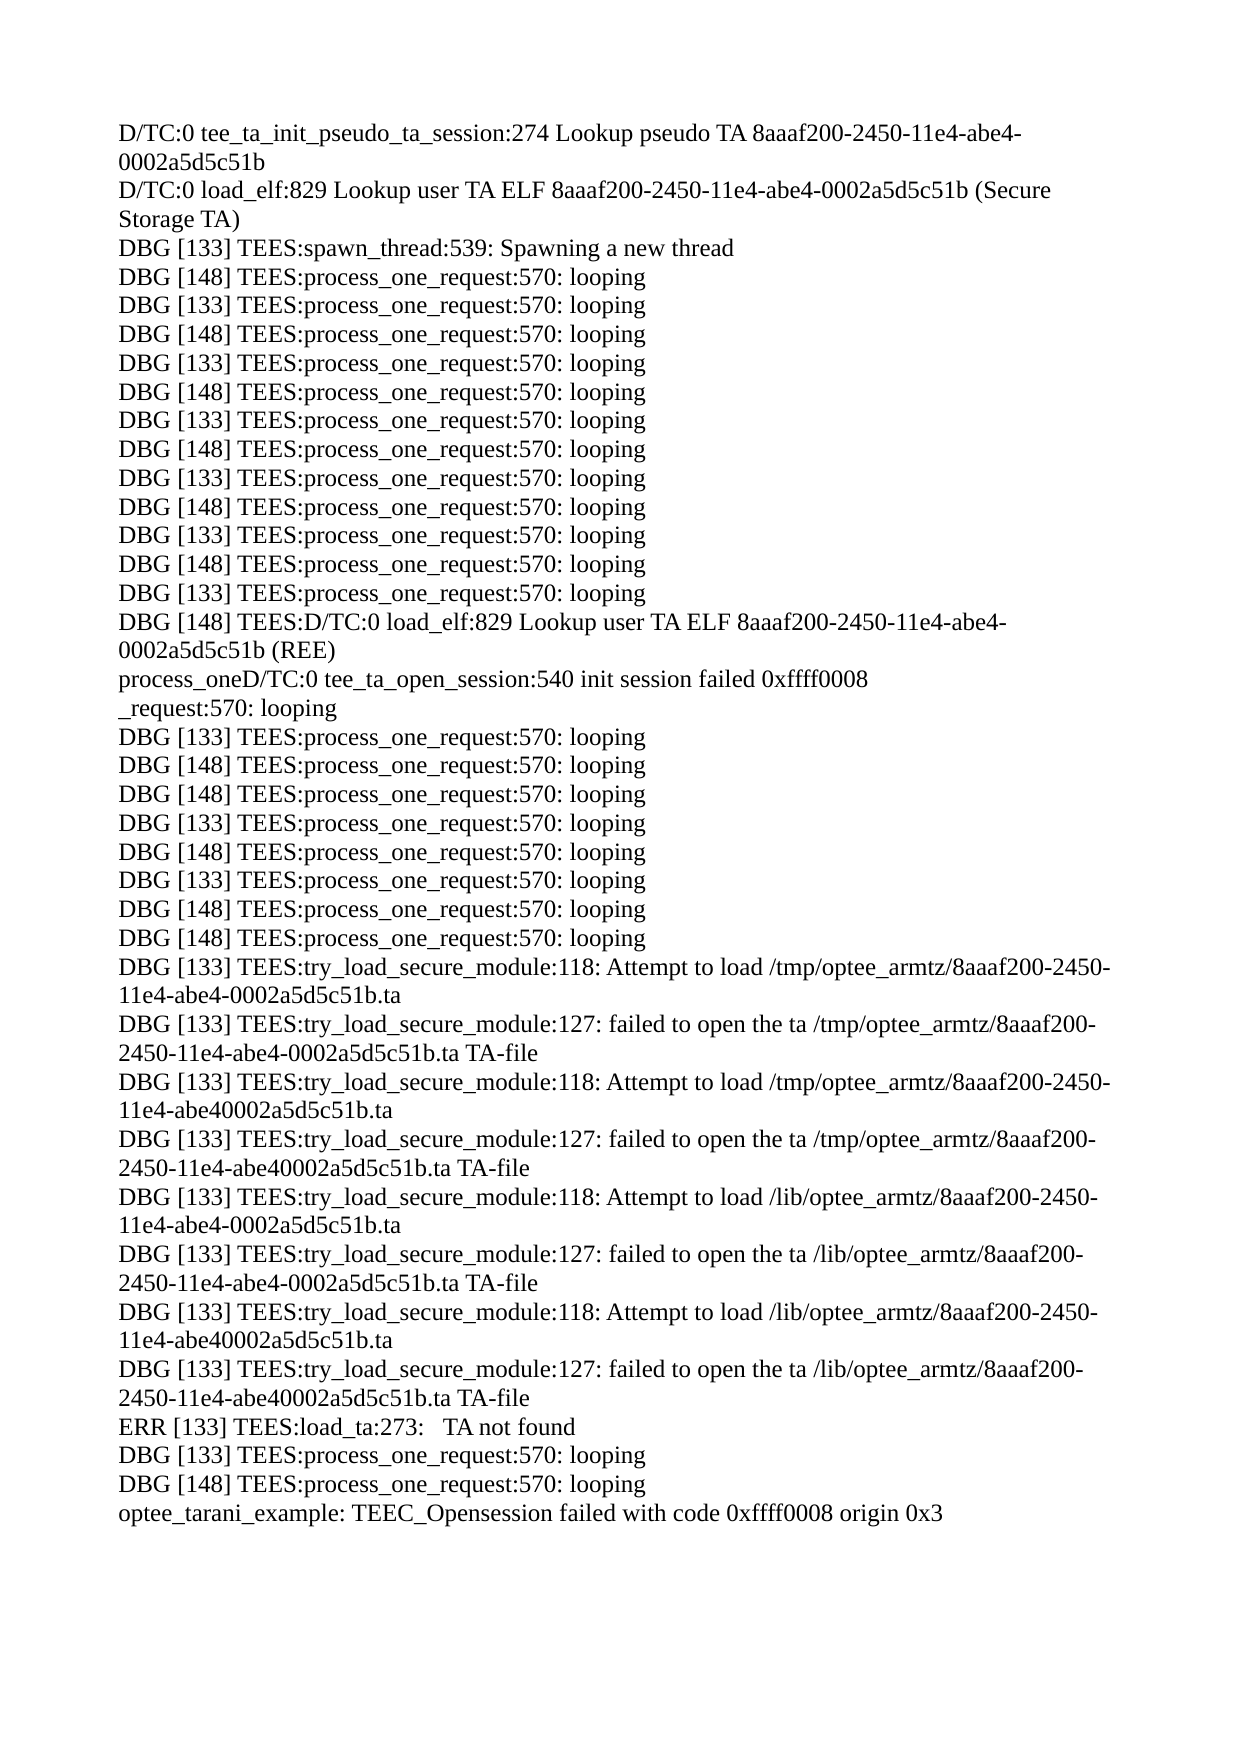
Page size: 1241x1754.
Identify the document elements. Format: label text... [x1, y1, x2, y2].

text DBG [133] TEES:process_one_request:570: looping [118, 578, 1122, 607]
text DBG [148] TEES:process_one_request:570: looping [118, 837, 1122, 866]
text DBG [133] TEES:try_load_secure_module:127: failed to open the ta /tmp/optee_armtz/8aaaf200-2450-11e4-abe40002a5d5c51b.ta TA-file [118, 1124, 1122, 1182]
text DBG [148] TEES:process_one_request:570: looping [118, 319, 1122, 348]
text DBG [148] TEES:process_one_request:570: looping [118, 779, 1122, 808]
text DBG [148] TEES:process_one_request:570: looping [118, 1469, 1122, 1498]
text DBG [133] TEES:try_load_secure_module:127: failed to open the ta /tmp/optee_armtz/8aaaf200-2450-11e4-abe4-0002a5d5c51b.ta TA-file [118, 1009, 1122, 1067]
text optee_tarani_example: TEEC_Opensession failed with code 0xffff0008 origin 0x3 [118, 1498, 1122, 1527]
text DBG [148] TEES:process_one_request:570: looping [118, 492, 1122, 521]
text DBG [148] TEES:process_one_request:570: looping [118, 894, 1122, 923]
text DBG [148] TEES:process_one_request:570: looping [118, 262, 1122, 291]
text _request:570: looping [118, 693, 1122, 722]
text DBG [133] TEES:try_load_secure_module:118: Attempt to load /tmp/optee_armtz/8aaaf200-2450-11e4-abe40002a5d5c51b.ta [118, 1067, 1122, 1124]
text DBG [133] TEES:process_one_request:570: looping [118, 406, 1122, 434]
text DBG [148] TEES:process_one_request:570: looping [118, 434, 1122, 463]
text DBG [133] TEES:process_one_request:570: looping [118, 808, 1122, 837]
text DBG [133] TEES:process_one_request:570: looping [118, 722, 1122, 751]
text DBG [133] TEES:process_one_request:570: looping [118, 521, 1122, 549]
text process_oneD/TC:0 tee_ta_open_session:540 init session failed 0xffff0008 [118, 664, 1122, 693]
text DBG [133] TEES:spawn_thread:539: Spawning a new thread [118, 233, 1122, 262]
text DBG [148] TEES:process_one_request:570: looping [118, 751, 1122, 779]
text D/TC:0 load_elf:829 Lookup user TA ELF 8aaaf200-2450-11e4-abe4-0002a5d5c51b (Secure Storage TA) [118, 176, 1122, 233]
text DBG [133] TEES:try_load_secure_module:118: Attempt to load /lib/optee_armtz/8aaaf200-2450-11e4-abe40002a5d5c51b.ta [118, 1297, 1122, 1354]
text DBG [148] TEES:process_one_request:570: looping [118, 377, 1122, 406]
text DBG [133] TEES:try_load_secure_module:118: Attempt to load /tmp/optee_armtz/8aaaf200-2450-11e4-abe4-0002a5d5c51b.ta [118, 952, 1122, 1009]
text ERR [133] TEES:load_ta:273: TA not found [118, 1412, 1122, 1441]
text DBG [133] TEES:process_one_request:570: looping [118, 291, 1122, 319]
text DBG [133] TEES:process_one_request:570: looping [118, 463, 1122, 492]
text DBG [148] TEES:process_one_request:570: looping [118, 923, 1122, 952]
text DBG [133] TEES:process_one_request:570: looping [118, 1441, 1122, 1469]
text DBG [133] TEES:try_load_secure_module:127: failed to open the ta /lib/optee_armtz/8aaaf200-2450-11e4-abe4-0002a5d5c51b.ta TA-file [118, 1239, 1122, 1297]
text DBG [133] TEES:process_one_request:570: looping [118, 866, 1122, 894]
text DBG [148] TEES:process_one_request:570: looping [118, 549, 1122, 578]
text DBG [133] TEES:try_load_secure_module:127: failed to open the ta /lib/optee_armtz/8aaaf200-2450-11e4-abe40002a5d5c51b.ta TA-file [118, 1354, 1122, 1412]
text D/TC:0 tee_ta_init_pseudo_ta_session:274 Lookup pseudo TA 8aaaf200-2450-11e4-abe4-0002a5d5c51b [118, 118, 1122, 176]
text DBG [133] TEES:process_one_request:570: looping [118, 348, 1122, 377]
text DBG [133] TEES:try_load_secure_module:118: Attempt to load /lib/optee_armtz/8aaaf200-2450-11e4-abe4-0002a5d5c51b.ta [118, 1182, 1122, 1239]
text DBG [148] TEES:D/TC:0 load_elf:829 Lookup user TA ELF 8aaaf200-2450-11e4-abe4-0002a5d5c51b (REE) [118, 607, 1122, 664]
